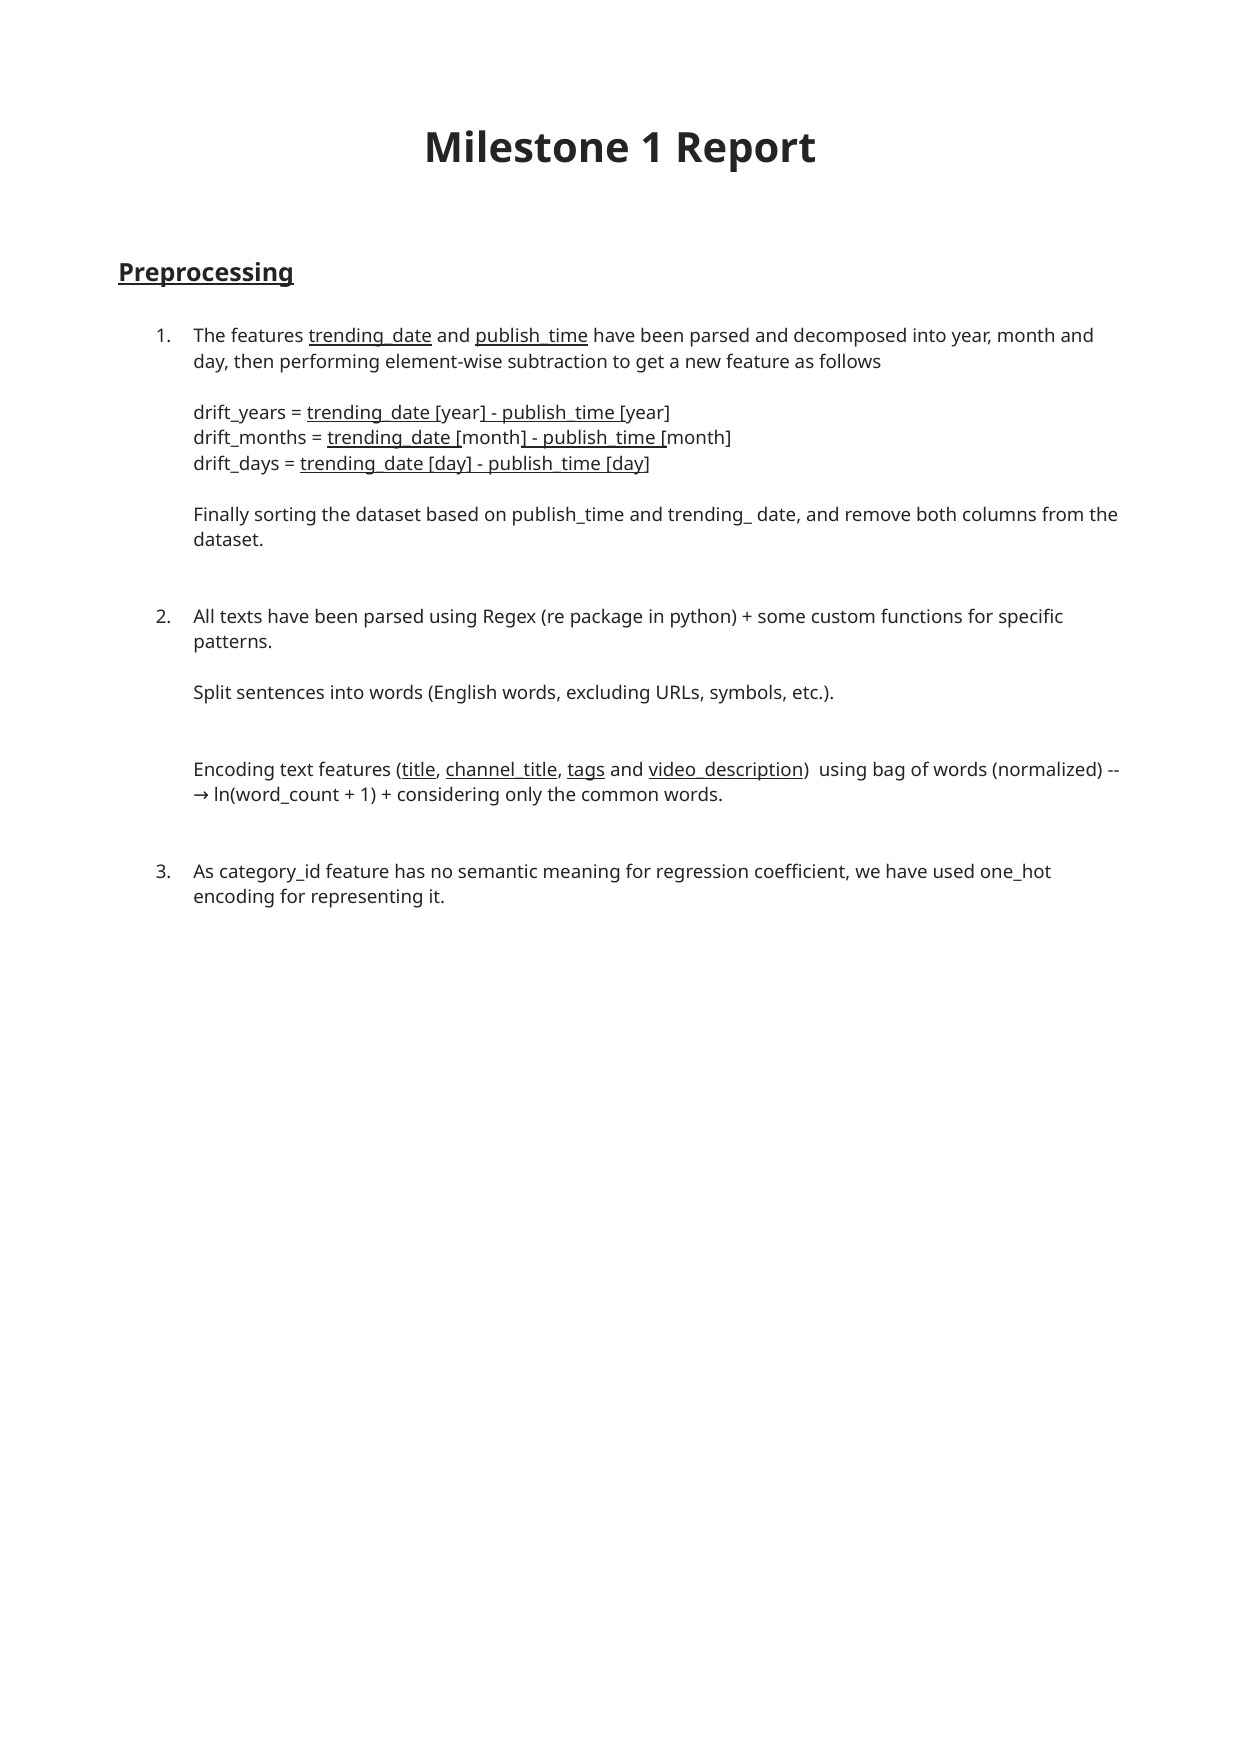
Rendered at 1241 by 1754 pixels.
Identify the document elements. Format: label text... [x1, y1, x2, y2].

text Preprocessing [118, 254, 1122, 288]
list The features trending_date and publish_time have been parsed and decomposed into year, month and day, then performing element-wise subtraction to get a new feature as follows drift_years = trending_date [year] - publish_time [year] drift_months = trending_date [month] - publish_time [month] drift_days = trending_date [day] - publish_time [day] Finally sorting the dataset based on publish_time and trending_ date, and remove both columns from the dataset. [156, 322, 1122, 603]
list Encoding text features (title, channel_title, tags and video_description) using bag of words (normalized) --→ ln(word_count + 1) + considering only the common words. [156, 756, 1122, 858]
list All texts have been parsed using Regex (re package in python) + some custom functions for specific patterns. Split sentences into words (English words, excluding URLs, symbols, etc.). [156, 603, 1122, 756]
list As category_id feature has no semantic meaning for regression coefficient, we have used one_hot encoding for representing it. [156, 858, 1122, 909]
text Milestone 1 Report [118, 118, 1122, 175]
